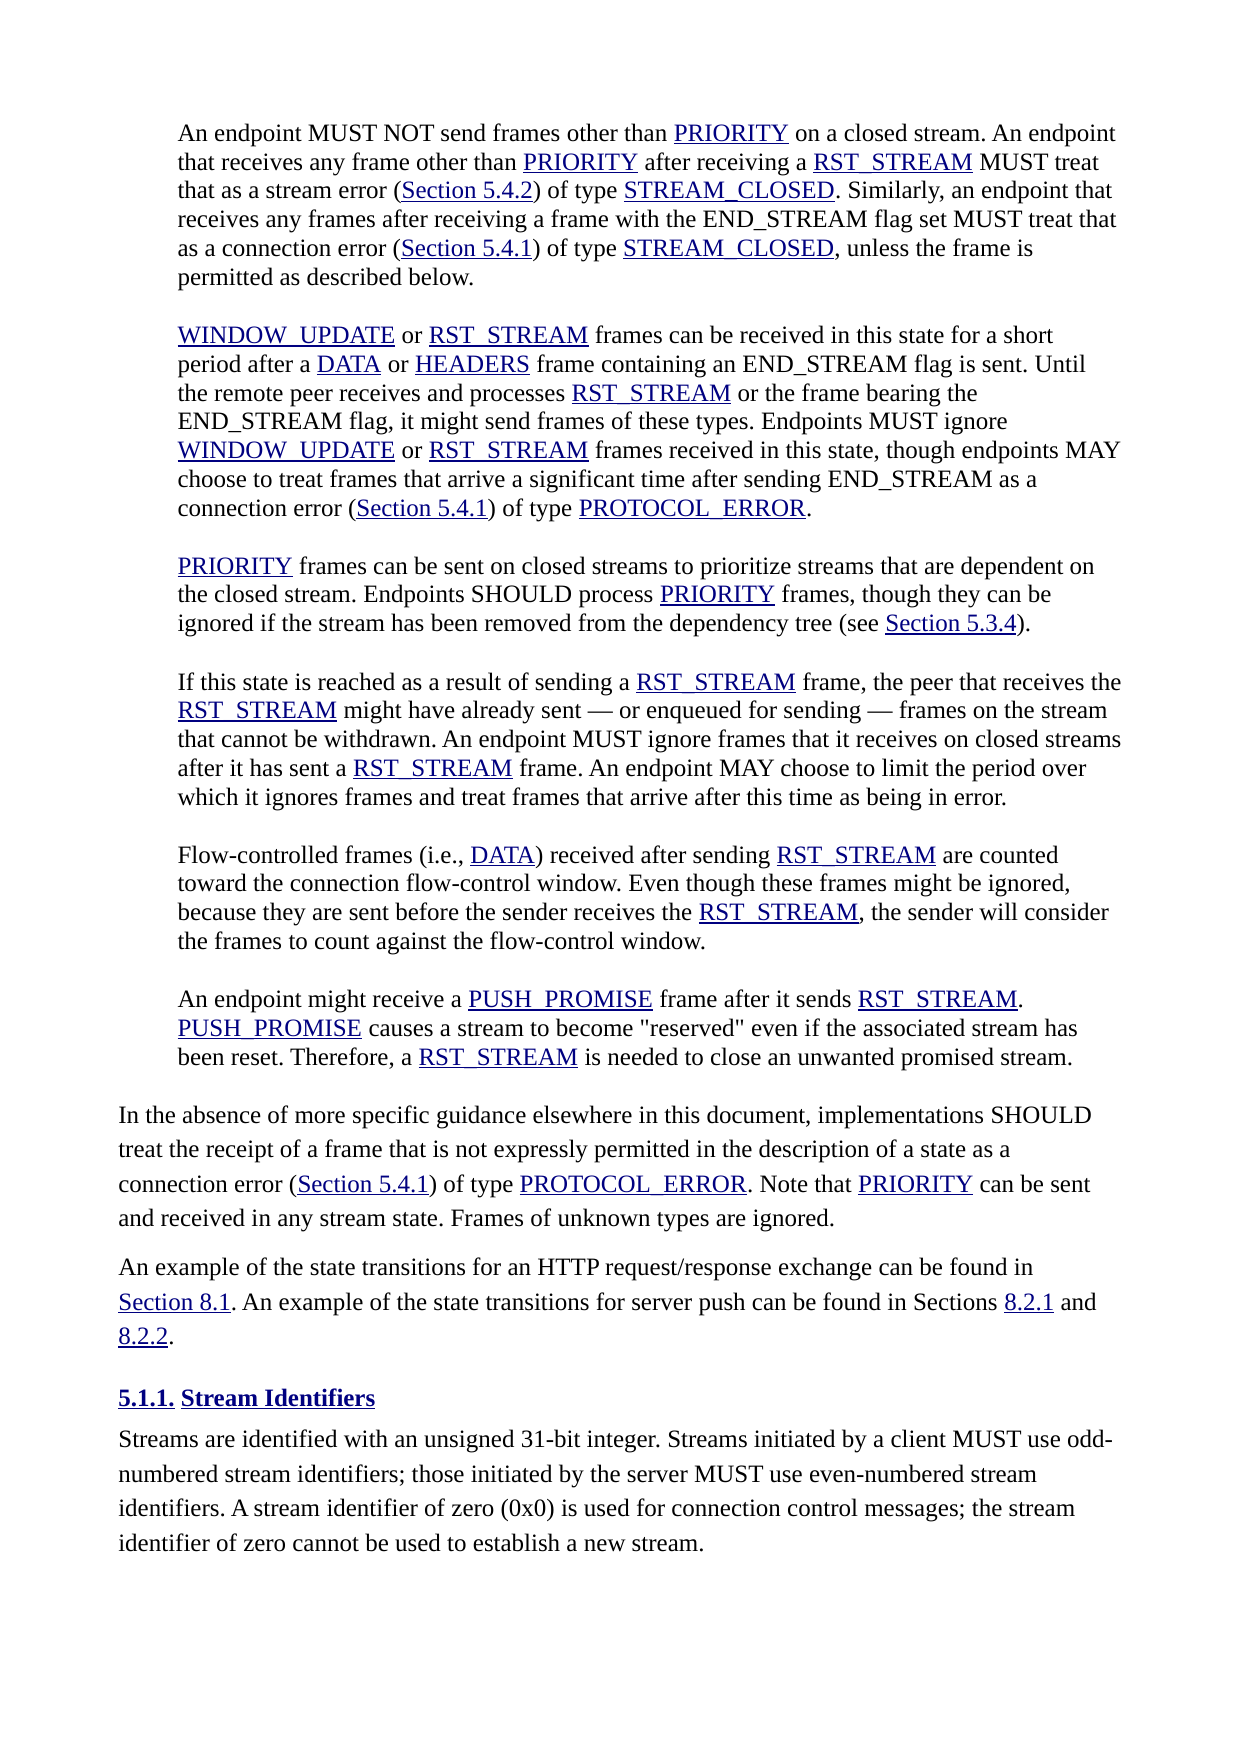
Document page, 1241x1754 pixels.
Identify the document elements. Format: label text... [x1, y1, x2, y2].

text In the absence of more specific guidance elsewhere in this document, implementations SHOULD treat the receipt of a frame that is not expressly permitted in the description of a state as a connection error (Section 5.4.1) of type PROTOCOL_ERROR. Note that PRIORITY can be sent and received in any stream state. Frames of unknown types are ignored. [118, 1100, 1122, 1232]
text An example of the state transitions for an HTTP request/response exchange can be found in Section 8.1. An example of the state transitions for server push can be found in Sections 8.2.1 and 8.2.2. [118, 1252, 1122, 1350]
list An endpoint might receive a PUSH_PROMISE frame after it sends RST_STREAM. PUSH_PROMISE causes a stream to become "reserved" even if the associated stream has been reset. Therefore, a RST_STREAM is needed to close an unwanted promised stream. [177, 984, 1122, 1071]
list Flow-controlled frames (i.e., DATA) received after sending RST_STREAM are counted toward the connection flow-control window. Even though these frames might be ignored, because they are sent before the sender receives the RST_STREAM, the sender will consider the frames to count against the flow-control window. [177, 840, 1122, 955]
list An endpoint MUST NOT send frames other than PRIORITY on a closed stream. An endpoint that receives any frame other than PRIORITY after receiving a RST_STREAM MUST treat that as a stream error (Section 5.4.2) of type STREAM_CLOSED. Similarly, an endpoint that receives any frames after receiving a frame with the END_STREAM flag set MUST treat that as a connection error (Section 5.4.1) of type STREAM_CLOSED, unless the frame is permitted as described below. [177, 118, 1122, 291]
text Streams are identified with an unsigned 31-bit integer. Streams initiated by a client MUST use odd-numbered stream identifiers; those initiated by the server MUST use even-numbered stream identifiers. A stream identifier of zero (0x0) is used for connection control messages; the stream identifier of zero cannot be used to establish a new stream. [118, 1424, 1122, 1556]
list WINDOW_UPDATE or RST_STREAM frames can be received in this state for a short period after a DATA or HEADERS frame containing an END_STREAM flag is sent. Until the remote peer receives and processes RST_STREAM or the frame bearing the END_STREAM flag, it might send frames of these types. Endpoints MUST ignore WINDOW_UPDATE or RST_STREAM frames received in this state, though endpoints MAY choose to treat frames that arrive a significant time after sending END_STREAM as a connection error (Section 5.4.1) of type PROTOCOL_ERROR. [177, 320, 1122, 521]
list PRIORITY frames can be sent on closed streams to prioritize streams that are dependent on the closed stream. Endpoints SHOULD process PRIORITY frames, though they can be ignored if the stream has been removed from the dependency tree (see Section 5.3.4). [177, 551, 1122, 637]
list If this state is reached as a result of sending a RST_STREAM frame, the peer that receives the RST_STREAM might have already sent — or enqueued for sending — frames on the stream that cannot be withdrawn. An endpoint MUST ignore frames that it receives on closed streams after it has sent a RST_STREAM frame. An endpoint MAY choose to limit the period over which it ignores frames and treat frames that arrive after this time as being in error. [177, 667, 1122, 810]
subtitle 5.1.1. Stream Identifiers [118, 1383, 1122, 1412]
